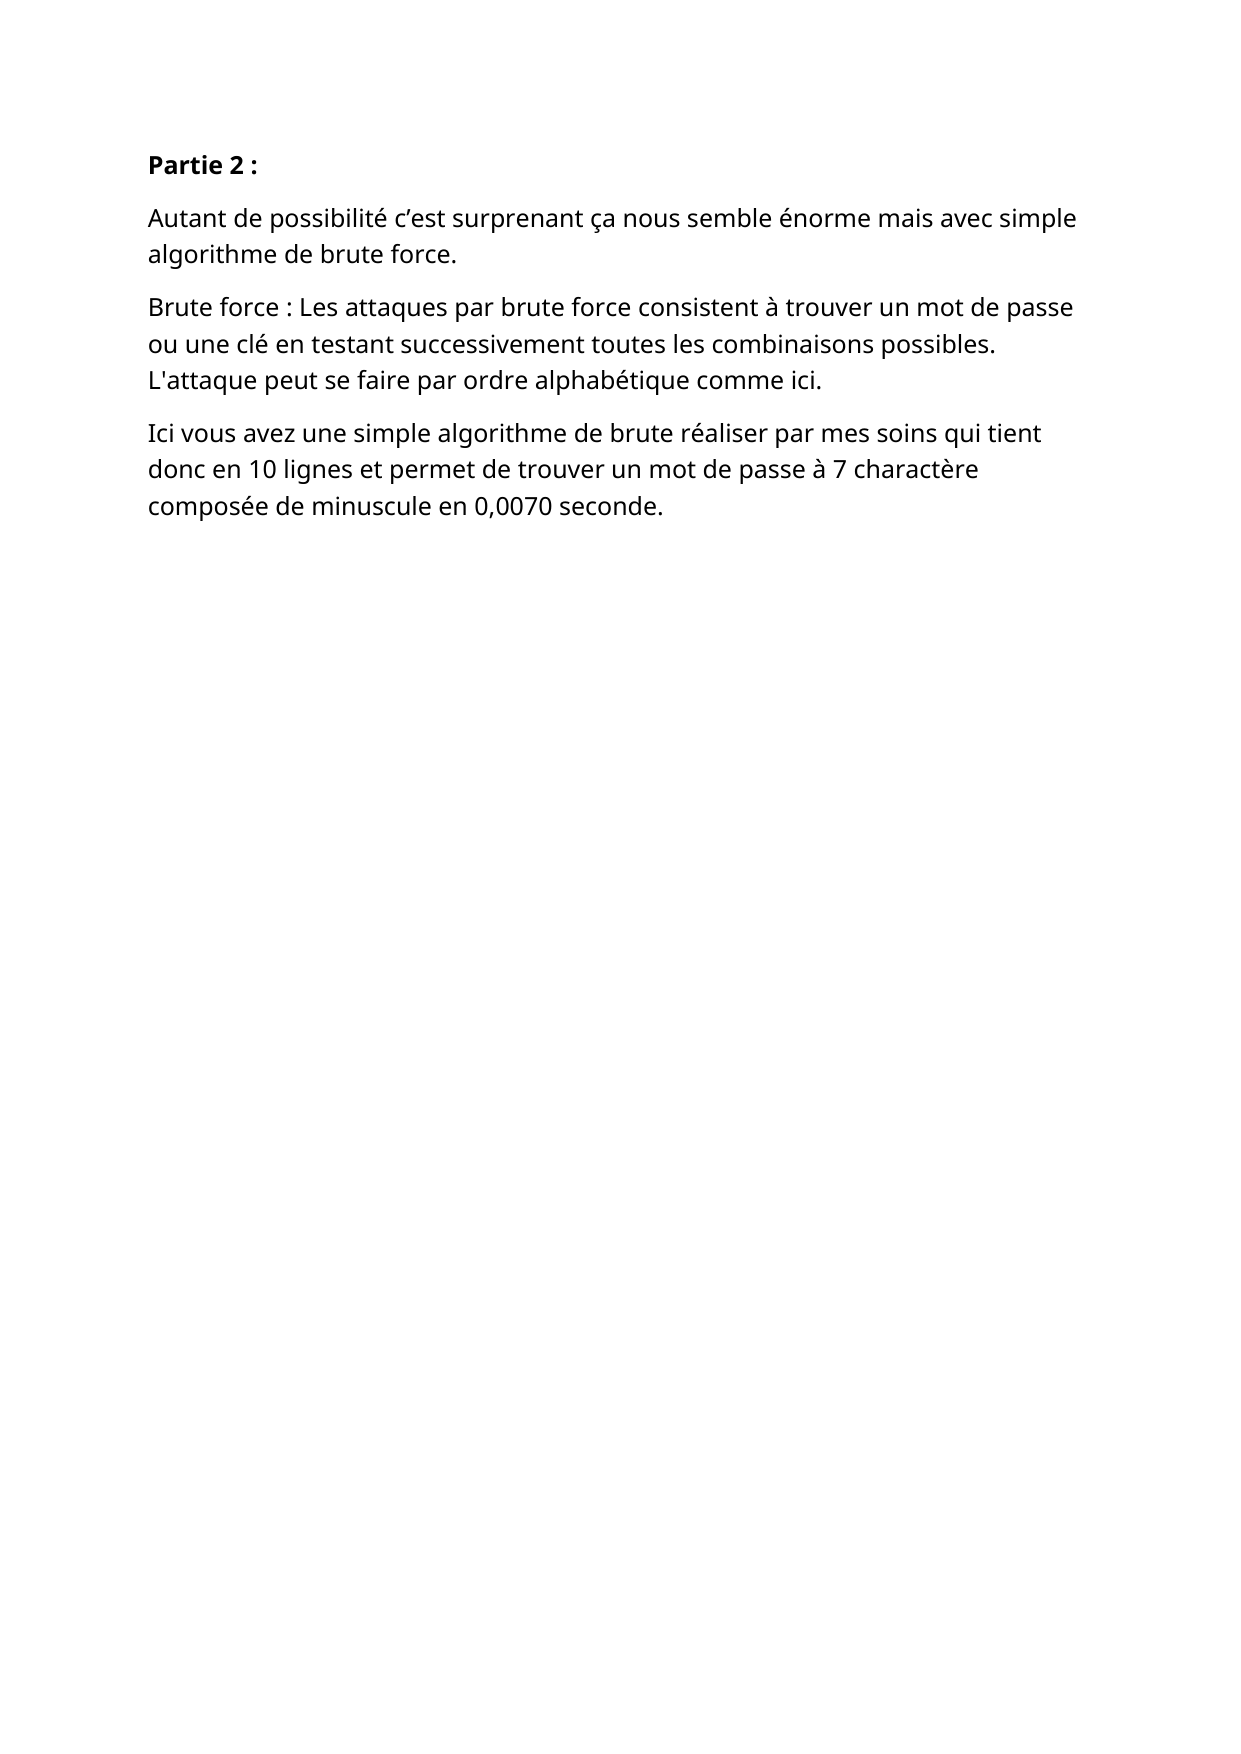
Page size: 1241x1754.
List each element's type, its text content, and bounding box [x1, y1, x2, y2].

text Ici vous avez une simple algorithme de brute réaliser par mes soins qui tient donc en 10 lignes et permet de trouver un mot de passe à 7 charactère composée de minuscule en 0,0070 seconde. [148, 416, 1093, 522]
text Brute force : Les attaques par brute force consistent à trouver un mot de passe ou une clé en testant successivement toutes les combinaisons possibles. L'attaque peut se faire par ordre alphabétique comme ici. [148, 290, 1093, 397]
text Autant de possibilité c’est surprenant ça nous semble énorme mais avec simple algorithme de brute force. [148, 201, 1093, 271]
text Partie 2 : [148, 148, 1093, 182]
